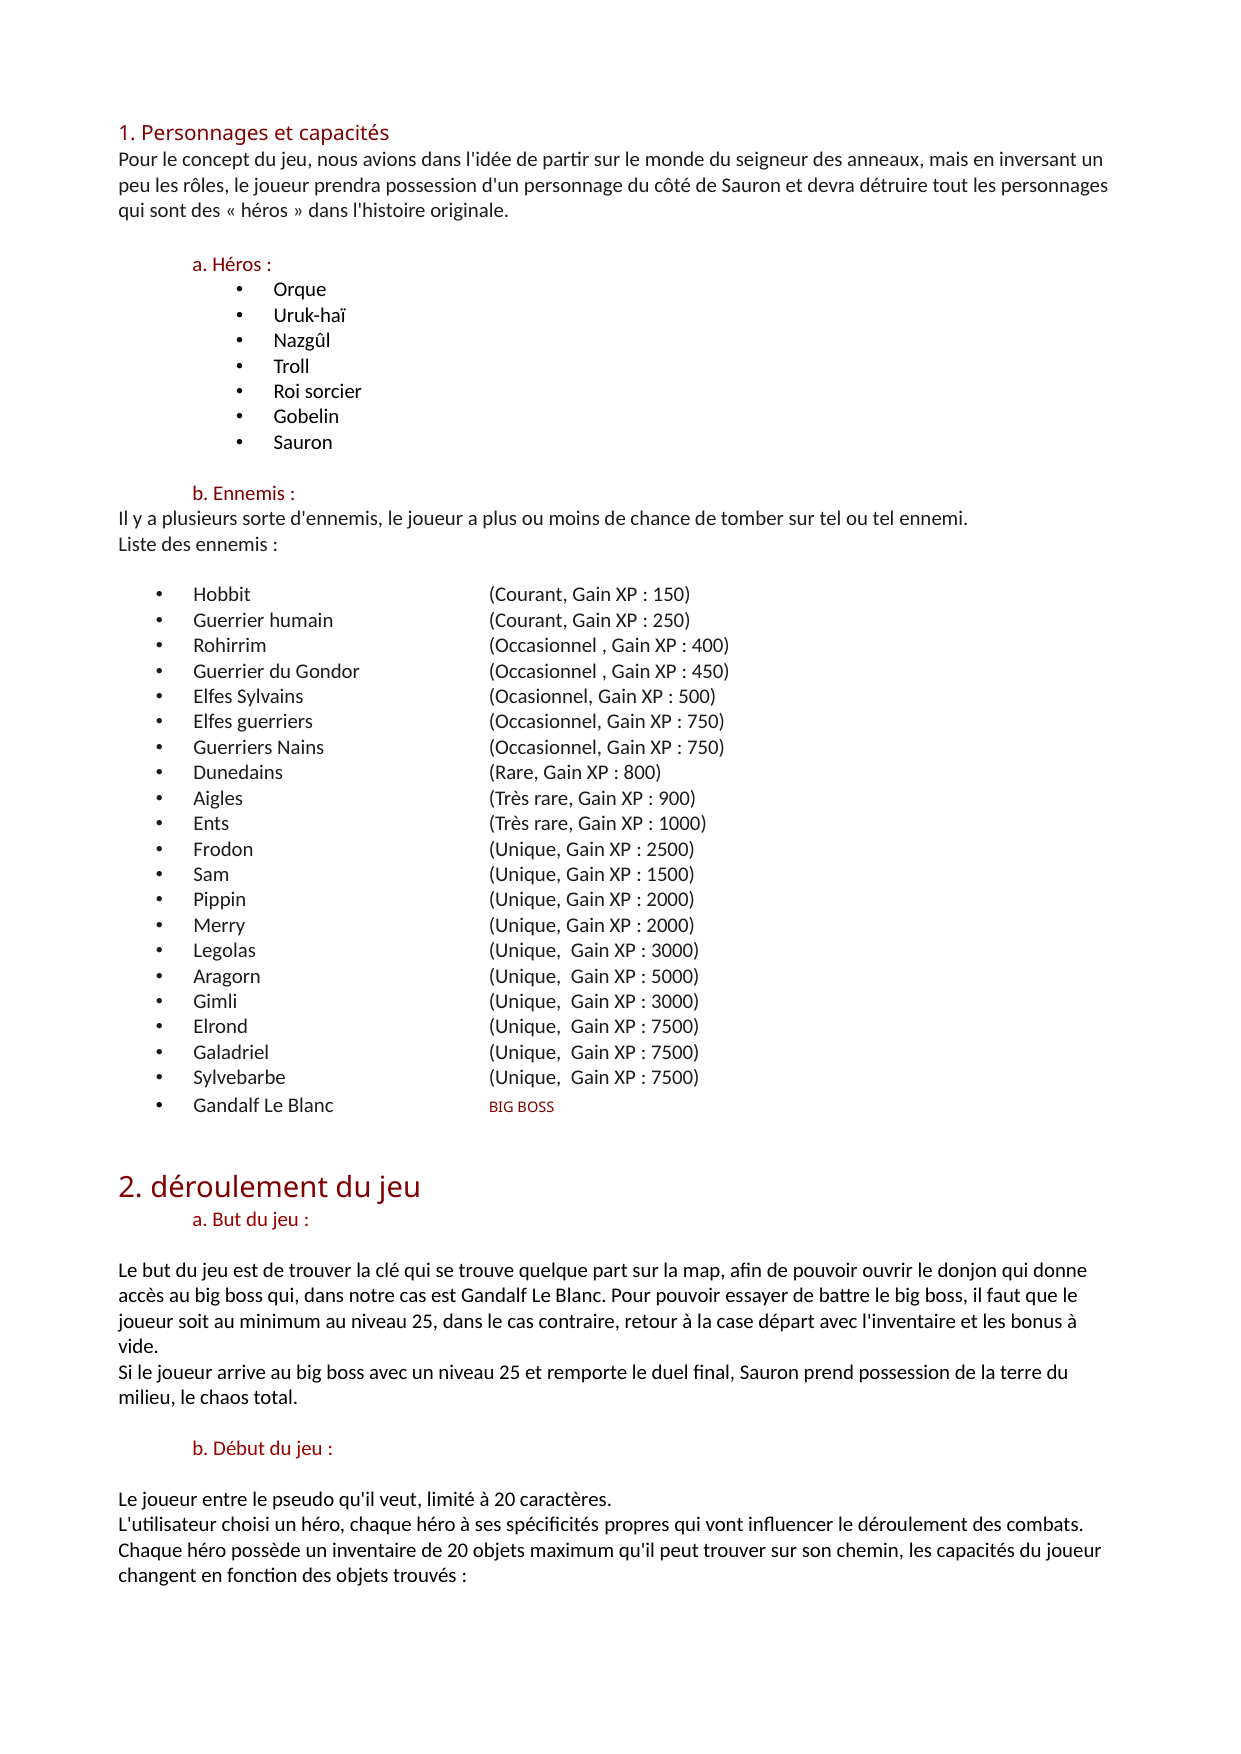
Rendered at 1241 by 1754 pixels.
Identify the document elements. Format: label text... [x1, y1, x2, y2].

list Legolas (Unique, Gain XP : 3000) [156, 937, 1122, 963]
list Gobelin [236, 404, 1122, 429]
list Guerriers Nains (Occasionnel, Gain XP : 750) [156, 734, 1122, 759]
list Troll [236, 353, 1122, 378]
list Sauron [236, 429, 1122, 454]
list Gandalf Le Blanc BIG BOSS [156, 1090, 1122, 1118]
list Roi sorcier [236, 378, 1122, 404]
list Sam (Unique, Gain XP : 1500) [156, 861, 1122, 887]
list Ents (Très rare, Gain XP : 1000) [156, 810, 1122, 836]
text 2. déroulement du jeu [118, 1167, 1122, 1206]
text Le joueur entre le pseudo qu'il veut, limité à 20 caractères. [118, 1486, 1122, 1511]
text b. Ennemis : [118, 480, 1122, 505]
text L'utilisateur choisi un héro, chaque héro à ses spécificités propres qui vont influencer le déroulement des combats. Chaque héro possède un inventaire de 20 objets maximum qu'il peut trouver sur son chemin, les capacités du joueur changent en fonction des objets trouvés : [118, 1511, 1122, 1588]
text a. Héros : [118, 251, 1122, 277]
text 1. Personnages et capacités [118, 118, 1122, 147]
text Il y a plusieurs sorte d'ennemis, le joueur a plus ou moins de chance de tomber sur tel ou tel ennemi. [118, 505, 1122, 531]
text Liste des ennemis : [118, 531, 1122, 556]
list Elfes Sylvains (Ocasionnel, Gain XP : 500) [156, 683, 1122, 709]
list Rohirrim (Occasionnel , Gain XP : 400) [156, 632, 1122, 658]
list Guerrier du Gondor (Occasionnel , Gain XP : 450) [156, 658, 1122, 683]
list Pippin (Unique, Gain XP : 2000) [156, 887, 1122, 912]
list Frodon (Unique, Gain XP : 2500) [156, 836, 1122, 861]
list Sylvebarbe (Unique, Gain XP : 7500) [156, 1064, 1122, 1090]
text Le but du jeu est de trouver la clé qui se trouve quelque part sur la map, afin de pouvoir ouvrir le donjon qui donne accès au big boss qui, dans notre cas est Gandalf Le Blanc. Pour pouvoir essayer de battre le big boss, il faut que le joueur soit au minimum au niveau 25, dans le cas contraire, retour à la case départ avec l'inventaire et les bonus à vide. [118, 1257, 1122, 1359]
list Dunedains (Rare, Gain XP : 800) [156, 759, 1122, 785]
text Pour le concept du jeu, nous avions dans l'idée de partir sur le monde du seigneur des anneaux, mais en inversant un peu les rôles, le joueur prendra possession d'un personnage du côté de Sauron et devra détruire tout les personnages qui sont des « héros » dans l'histoire originale. [118, 147, 1122, 223]
list Elrond (Unique, Gain XP : 7500) [156, 1014, 1122, 1039]
list Elfes guerriers (Occasionnel, Gain XP : 750) [156, 709, 1122, 734]
list Aragorn (Unique, Gain XP : 5000) [156, 963, 1122, 988]
text a. But du jeu : [118, 1206, 1122, 1232]
list Nazgûl [236, 327, 1122, 353]
list Guerrier humain (Courant, Gain XP : 250) [156, 607, 1122, 632]
list Hobbit (Courant, Gain XP : 150) [156, 582, 1122, 607]
list Merry (Unique, Gain XP : 2000) [156, 912, 1122, 937]
list Aigles (Très rare, Gain XP : 900) [156, 785, 1122, 810]
text Si le joueur arrive au big boss avec un niveau 25 et remporte le duel final, Sauron prend possession de la terre du milieu, le chaos total. [118, 1359, 1122, 1410]
text b. Début du jeu : [118, 1435, 1122, 1461]
list Gimli (Unique, Gain XP : 3000) [156, 988, 1122, 1014]
list Uruk-haï [236, 302, 1122, 327]
list Galadriel (Unique, Gain XP : 7500) [156, 1039, 1122, 1064]
list Orque [236, 277, 1122, 302]
